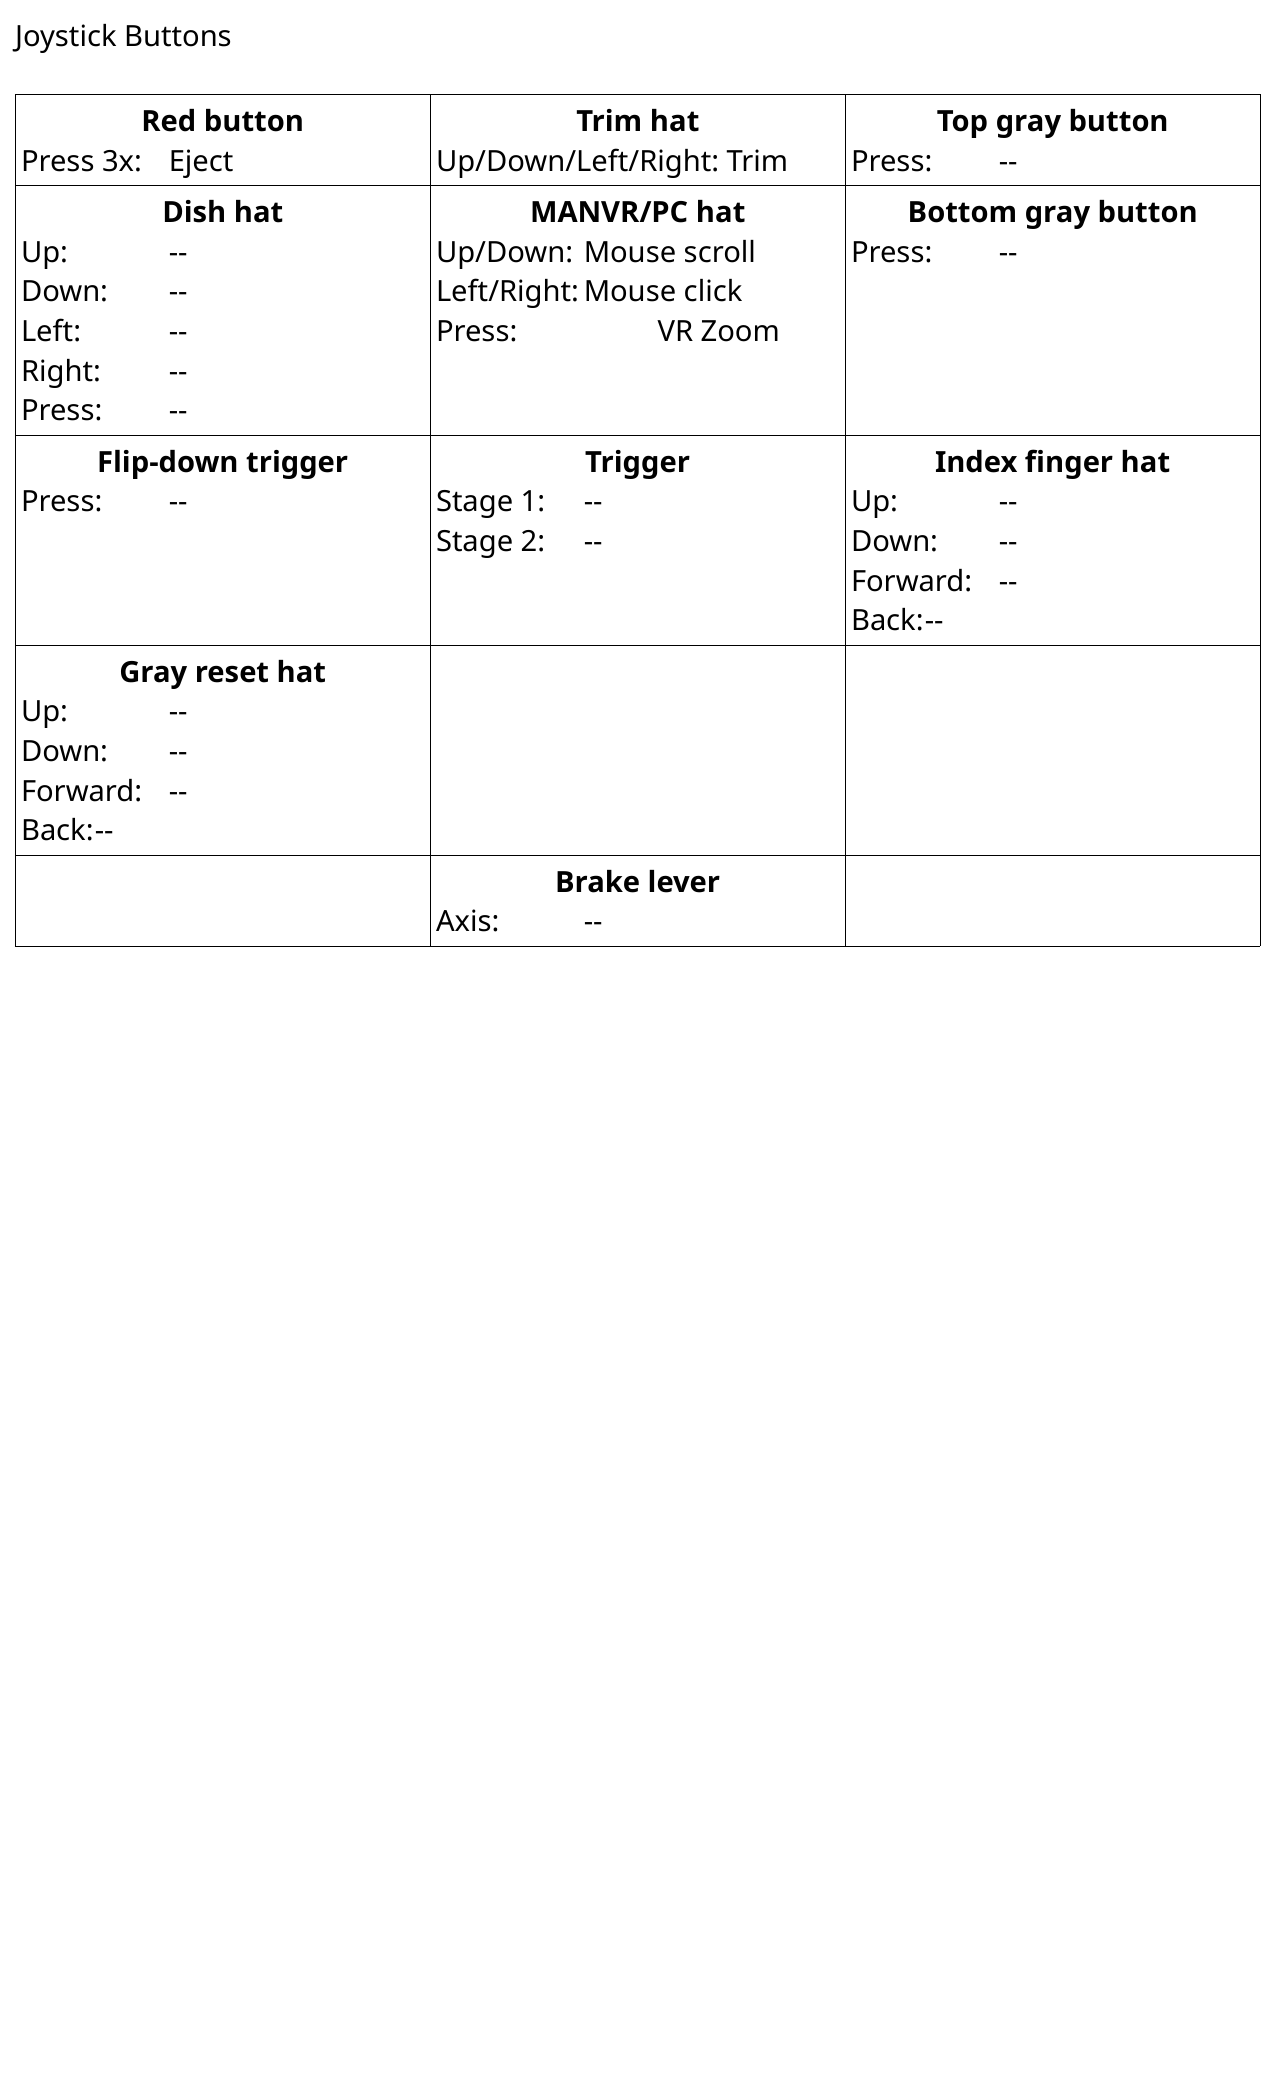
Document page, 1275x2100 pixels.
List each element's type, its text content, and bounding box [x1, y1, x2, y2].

table_cell Flip-down trigger Press: -- [16, 436, 430, 645]
table_header Trim hat Up/Down/Left/Right: Trim [431, 95, 845, 185]
table_cell [846, 646, 1260, 855]
table_cell [846, 856, 1260, 946]
table_cell Brake lever Axis: -- [431, 856, 845, 946]
table_cell [431, 646, 845, 855]
table_cell Dish hat Up: -- Down: -- Left: -- Right: -- Press: -- [16, 186, 430, 435]
table_cell [16, 856, 430, 946]
text Joystick Buttons [15, 15, 1260, 55]
table_cell Bottom gray button Press: -- [846, 186, 1260, 435]
table_header Top gray button Press: -- [846, 95, 1260, 185]
table_cell Index finger hat Up: -- Down: -- Forward: -- Back: -- [846, 436, 1260, 645]
table_cell Gray reset hat Up: -- Down: -- Forward: -- Back: -- [16, 646, 430, 855]
table_cell MANVR/PC hat Up/Down: Mouse scroll Left/Right: Mouse click Press: VR Zoom [431, 186, 845, 435]
table_cell Trigger Stage 1: -- Stage 2: -- [431, 436, 845, 645]
table_header Red button Press 3x: Eject [16, 95, 430, 185]
